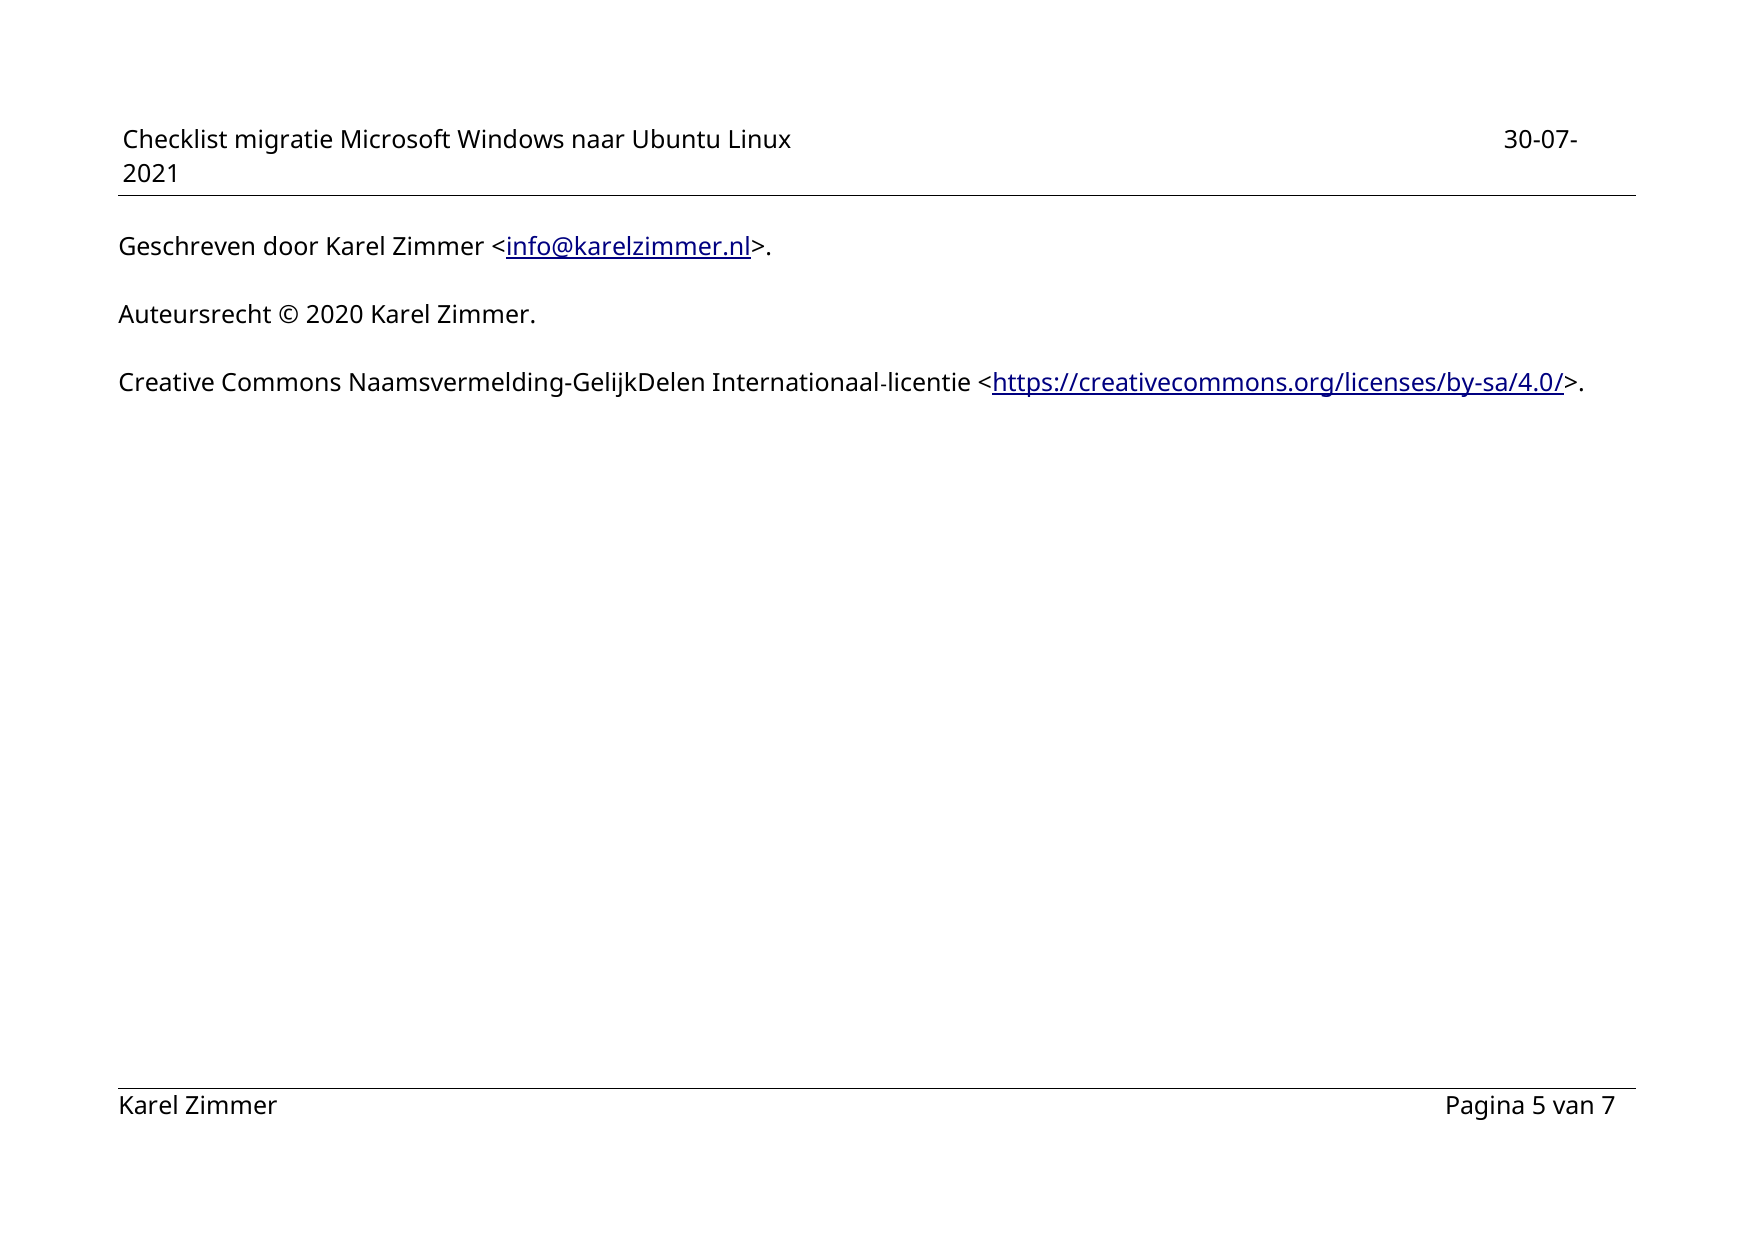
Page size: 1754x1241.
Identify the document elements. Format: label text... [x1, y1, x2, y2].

list Auteursrecht © 2020 Karel Zimmer. [118, 297, 1636, 331]
list Geschreven door Karel Zimmer <info@karelzimmer.nl>. [118, 229, 1636, 263]
list Creative Commons Naamsvermelding-GelijkDelen Internationaal-licentie <https://creativecommons.org/licenses/by-sa/4.0/>. [118, 331, 1636, 399]
